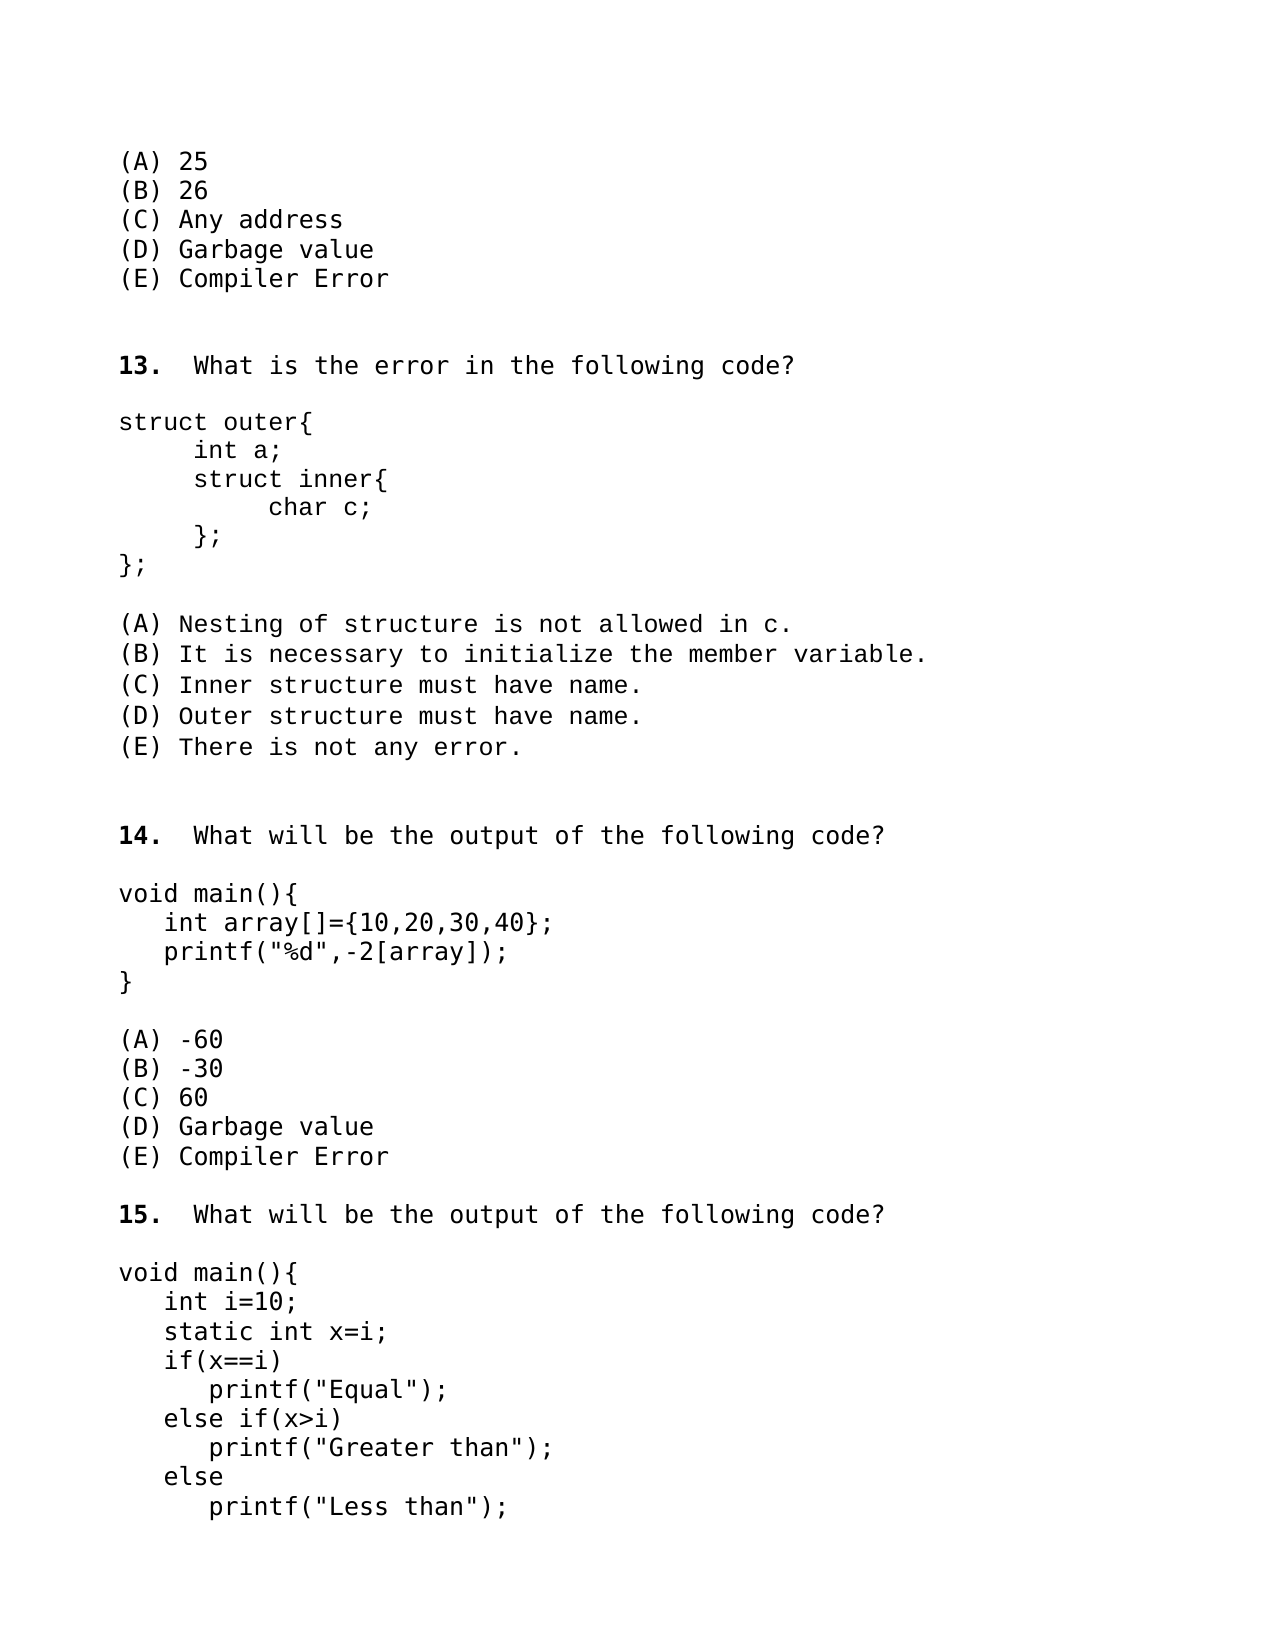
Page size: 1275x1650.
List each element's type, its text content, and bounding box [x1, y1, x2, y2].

text static int x=i; [118, 1317, 1157, 1346]
text (A) Nesting of structure is not allowed in c. [118, 609, 1157, 640]
text else if(x>i) [118, 1404, 1157, 1433]
text printf("Greater than"); [118, 1433, 1157, 1463]
text int array[]={10,20,30,40}; [118, 908, 1157, 938]
text (E) There is not any error. [118, 732, 1157, 763]
text struct inner{ [118, 466, 1157, 495]
text (D) Garbage value [118, 1113, 1157, 1142]
text (D) Outer structure must have name. [118, 701, 1157, 732]
text printf("Less than"); [118, 1492, 1157, 1521]
text char c; [118, 495, 1157, 523]
text 13. What is the error in the following code? [118, 351, 1157, 381]
text (A) -60 [118, 1025, 1157, 1054]
text struct outer{ [118, 410, 1157, 438]
text (E) Compiler Error [118, 264, 1157, 293]
text (B) -30 [118, 1054, 1157, 1083]
text }; [118, 523, 1157, 551]
text void main(){ [118, 1258, 1157, 1288]
text int i=10; [118, 1288, 1157, 1317]
text int a; [118, 438, 1157, 466]
text else [118, 1463, 1157, 1492]
text (A) 25 [118, 147, 1157, 176]
text if(x==i) [118, 1346, 1157, 1375]
text (B) It is necessary to initialize the member variable. [118, 640, 1157, 670]
text printf("Equal"); [118, 1375, 1157, 1404]
text (B) 26 [118, 176, 1157, 206]
text 15. What will be the output of the following code? [118, 1200, 1157, 1229]
text (C) Inner structure must have name. [118, 670, 1157, 701]
text } [118, 967, 1157, 996]
text }; [118, 551, 1157, 580]
text 14. What will be the output of the following code? [118, 821, 1157, 850]
text (D) Garbage value [118, 235, 1157, 264]
text printf("%d",-2[array]); [118, 938, 1157, 967]
text (C) Any address [118, 206, 1157, 235]
text (E) Compiler Error [118, 1142, 1157, 1171]
text void main(){ [118, 879, 1157, 908]
text (C) 60 [118, 1083, 1157, 1113]
